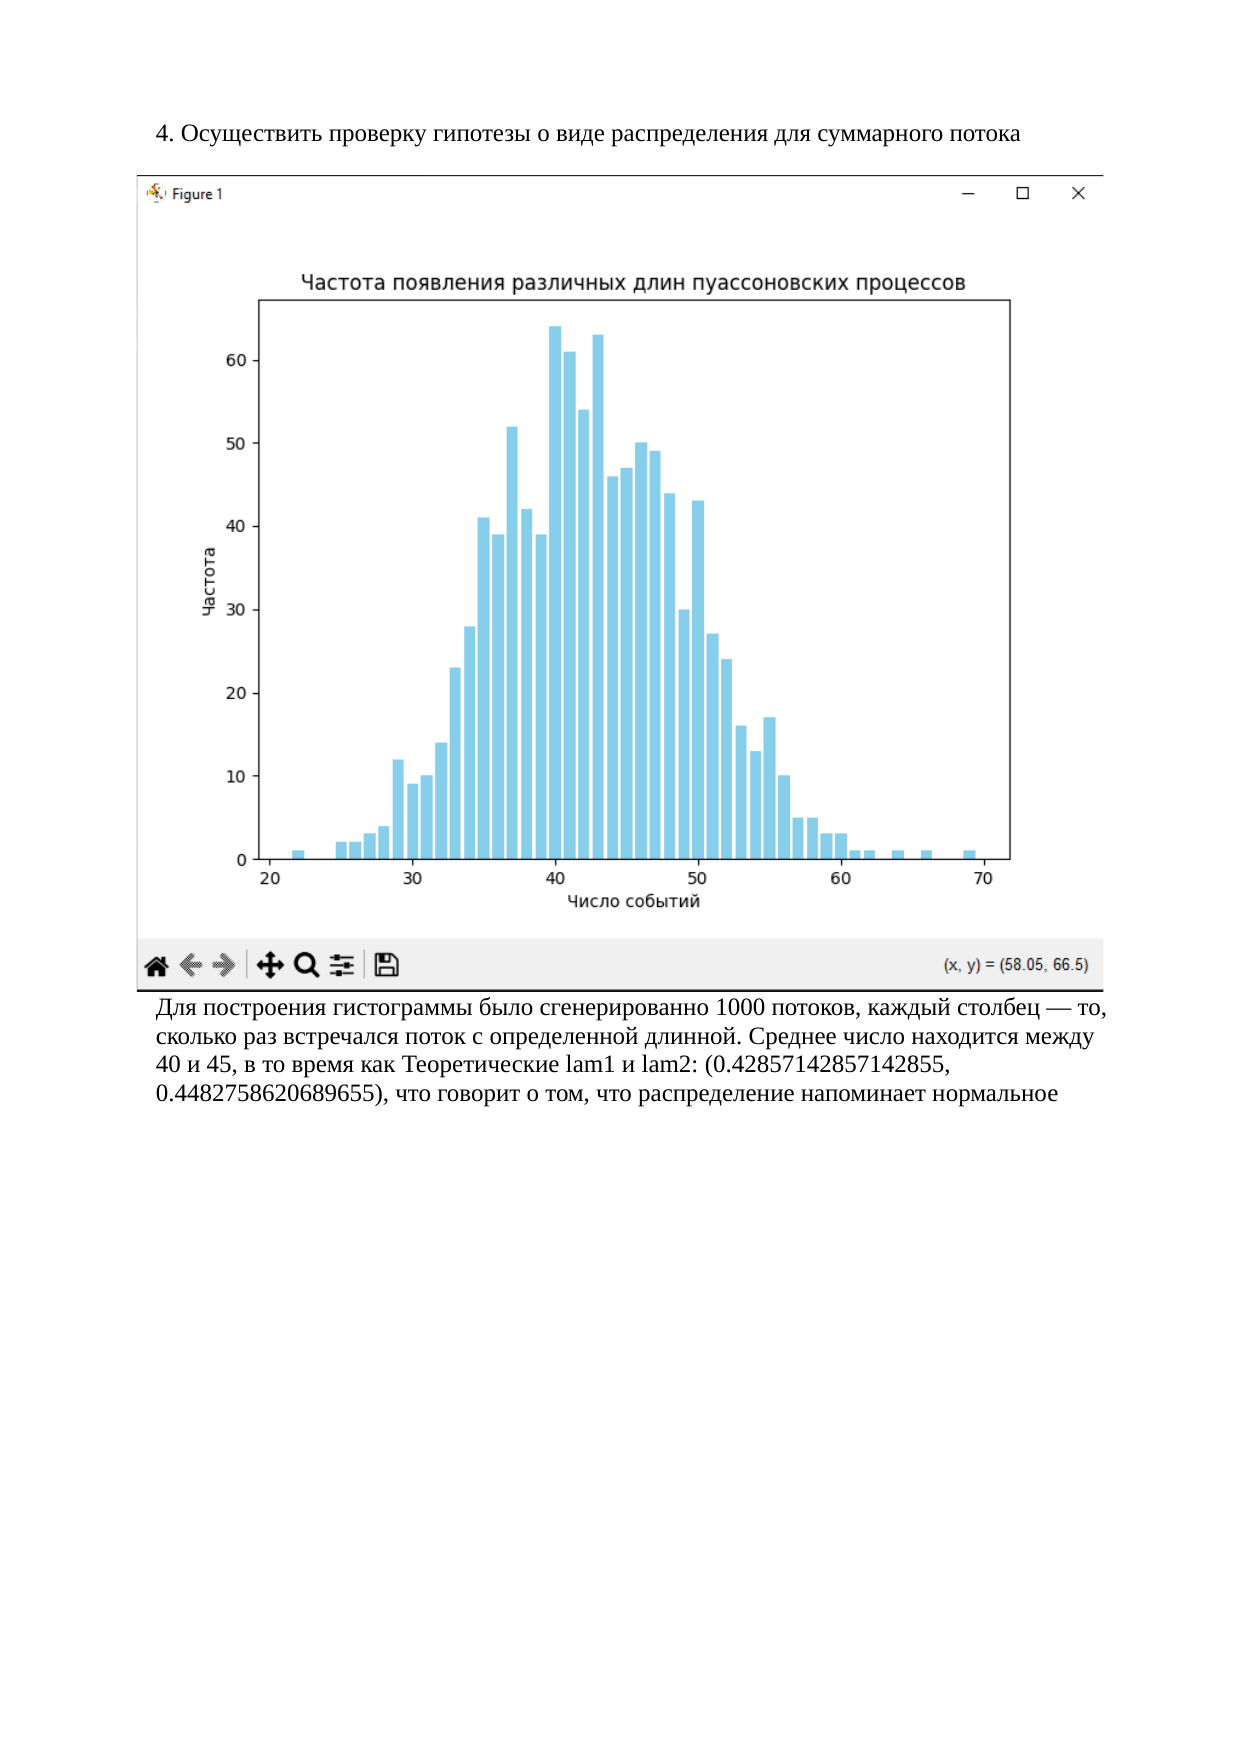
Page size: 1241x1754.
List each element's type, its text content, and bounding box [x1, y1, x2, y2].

text 4. Осуществить проверку гипотезы о виде распределения для суммарного потока [156, 118, 1122, 147]
picture [136, 175, 1104, 992]
text Для построения гистограммы было сгенерированно 1000 потоков, каждый столбец — то, сколько раз встречался поток с определенной длинной. Среднее число находится между 40 и 45, в то время как Теоретические lam1 и lam2: (0.42857142857142855, 0.4482758620689655), что говорит о том, что распределение напоминает нормальное [156, 176, 1122, 1107]
